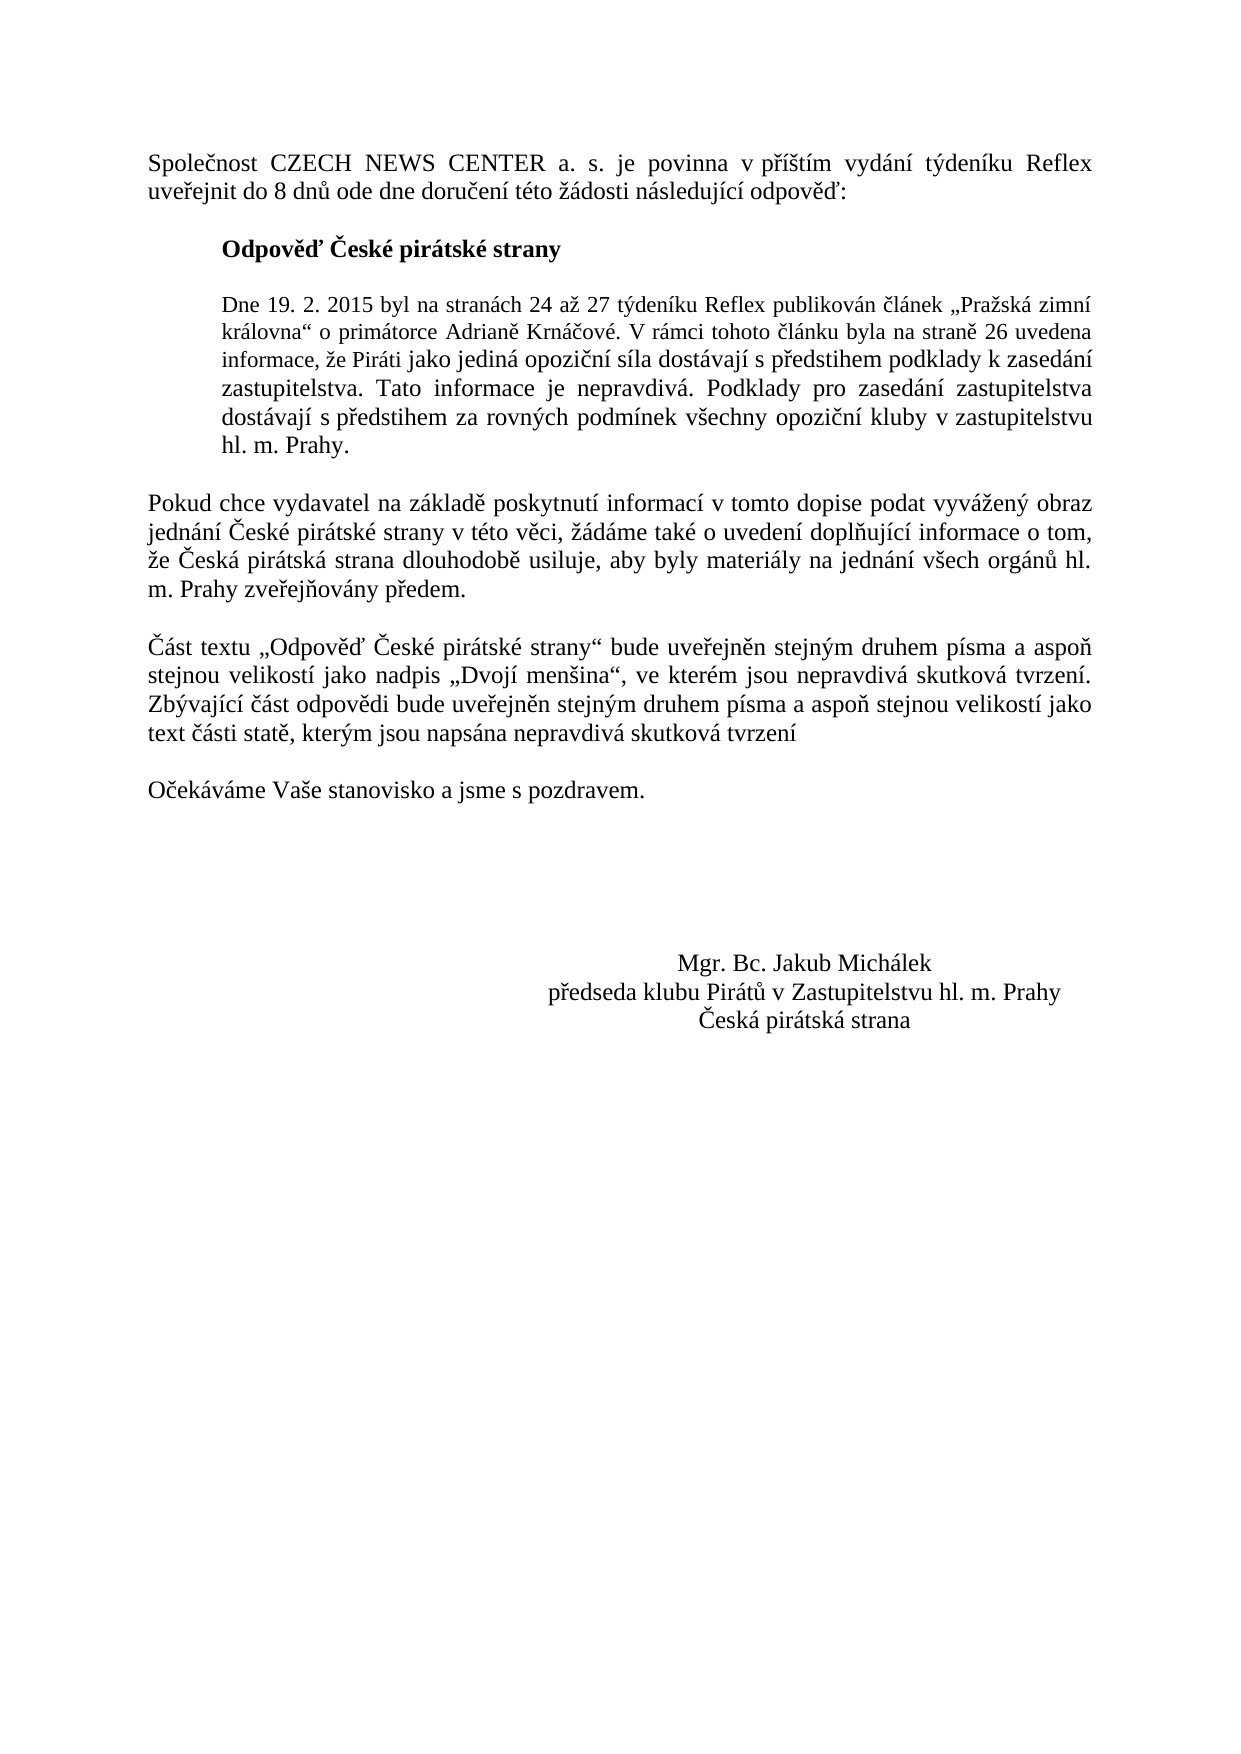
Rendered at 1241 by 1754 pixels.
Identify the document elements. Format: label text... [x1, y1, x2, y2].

text Dne 19. 2. 2015 byl na stranách 24 až 27 týdeníku Reflex publikován článek „Pražská zimní královna“ o primátorce Adrianě Krnáčové. V rámci tohoto článku byla na straně 26 uvedena informace, že Piráti jako jediná opoziční síla dostávají s předstihem podklady k zasedání zastupitelstva. Tato informace je nepravdivá. Podklady pro zasedání zastupitelstva dostávají s předstihem za rovných podmínek všechny opoziční kluby v zastupitelstvu hl. m. Prahy. [221, 291, 1093, 459]
text Mgr. Bc. Jakub Michálek [516, 948, 1093, 977]
text Pokud chce vydavatel na základě poskytnutí informací v tomto dopise podat vyvážený obraz jednání České pirátské strany v této věci, žádáme také o uvedení doplňující informace o tom, že Česká pirátská strana dlouhodobě usiluje, aby byly materiály na jednání všech orgánů hl. m. Prahy zveřejňovány předem. [148, 488, 1093, 603]
text Česká pirátská strana [516, 1005, 1093, 1034]
text Část textu „Odpověď České pirátské strany“ bude uveřejněn stejným druhem písma a aspoň stejnou velikostí jako nadpis „Dvojí menšina“, ve kterém jsou nepravdivá skutková tvrzení. Zbývající část odpovědi bude uveřejněn stejným druhem písma a aspoň stejnou velikostí jako text části statě, kterým jsou napsána nepravdivá skutková tvrzení [148, 632, 1093, 747]
text Odpověď České pirátské strany [221, 234, 1093, 263]
text Společnost CZECH NEWS CENTER a. s. je povinna v příštím vydání týdeníku Reflex uveřejnit do 8 dnů ode dne doručení této žádosti následující odpověď: [148, 148, 1093, 205]
text předseda klubu Pirátů v Zastupitelstvu hl. m. Prahy [516, 977, 1093, 1005]
text Očekáváme Vaše stanovisko a jsme s pozdravem. [148, 775, 1093, 804]
